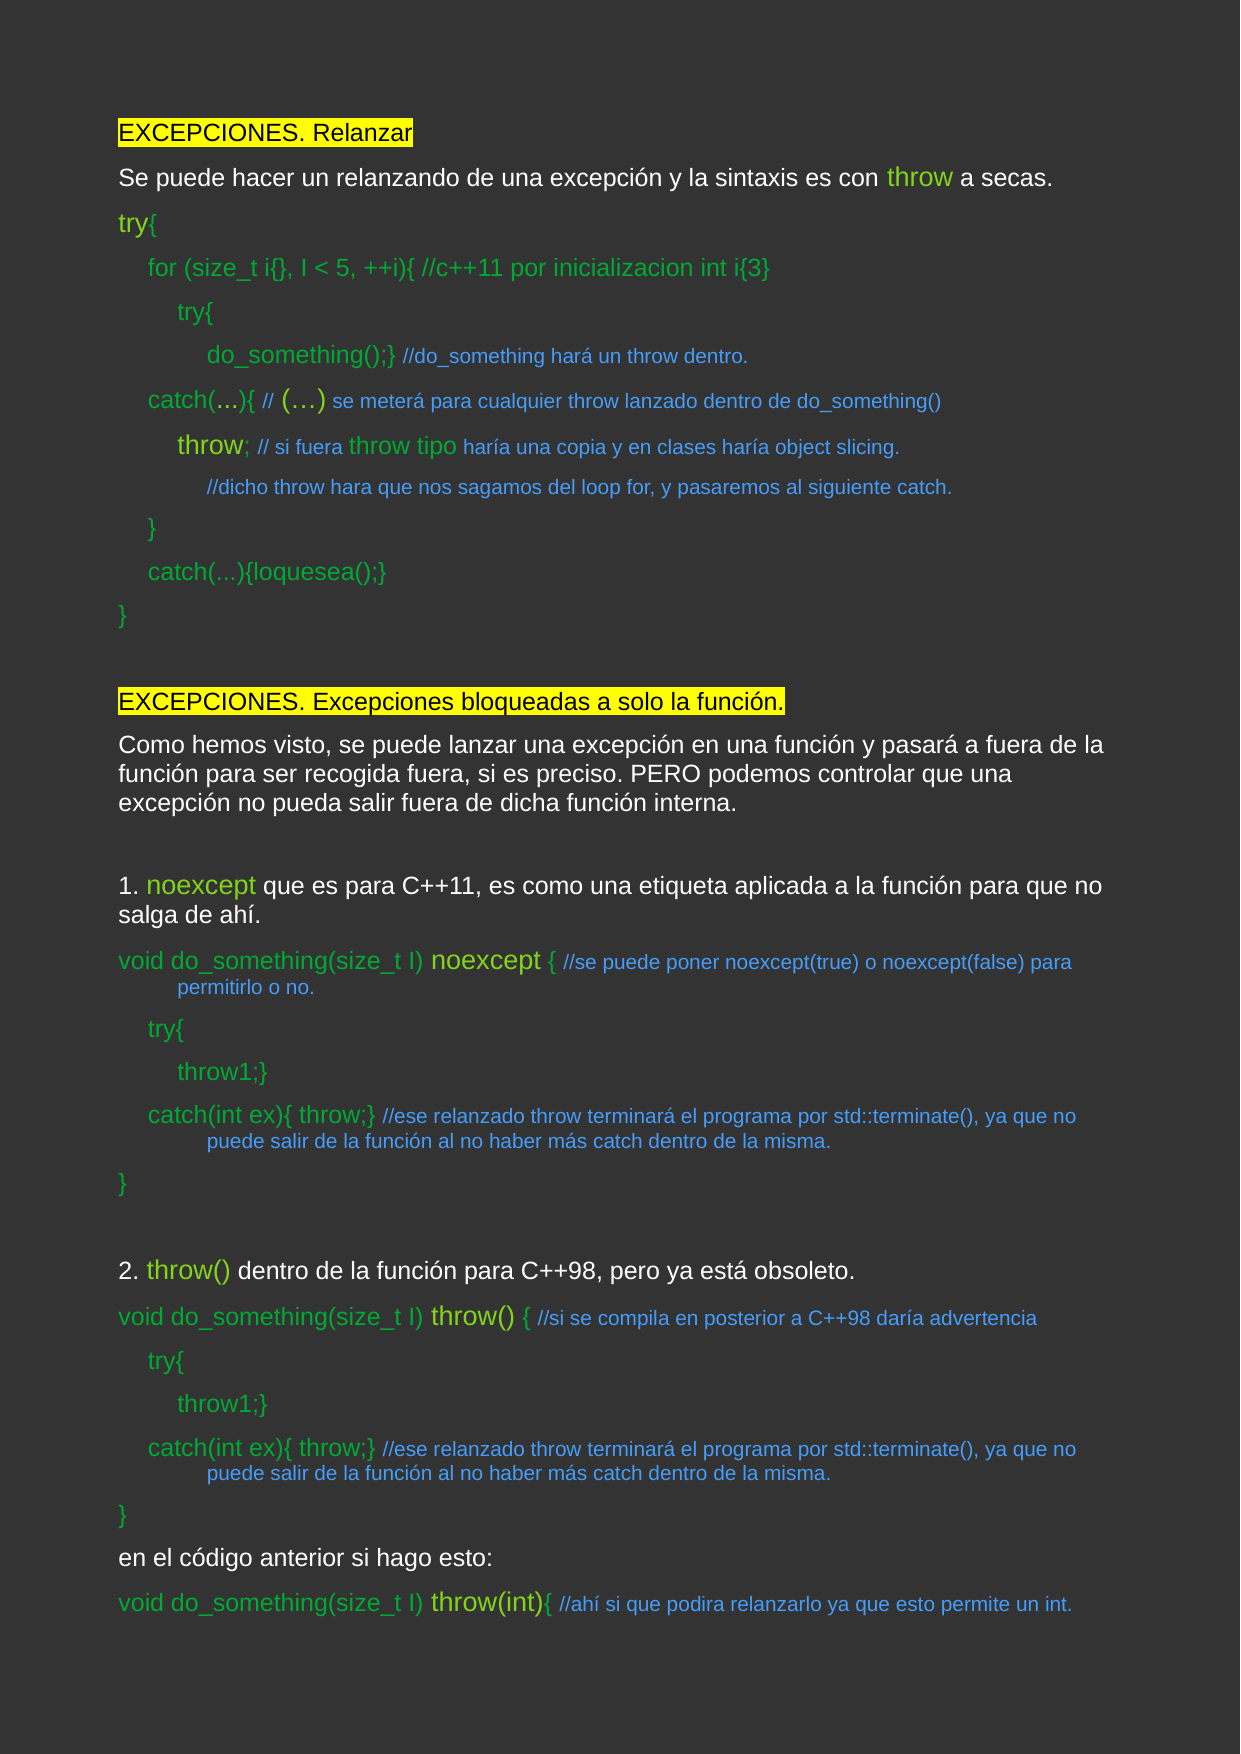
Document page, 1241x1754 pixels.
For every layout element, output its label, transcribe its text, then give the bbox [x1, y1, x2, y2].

text try{ [118, 207, 1122, 238]
text do_something();} //do_something hará un throw dentro. [118, 340, 1122, 368]
text try{ [118, 1013, 1122, 1042]
text } [118, 600, 1122, 629]
text try{ [118, 296, 1122, 325]
text } [118, 513, 1122, 542]
text void do_something(size_t I) noexcept { //se puede poner noexcept(true) o noexcept(false) para permitirlo o no. [118, 944, 1122, 999]
text en el código anterior si hago esto: [118, 1543, 1122, 1572]
text catch(int ex){ throw;} //ese relanzado throw terminará el programa por std::terminate(), ya que no puede salir de la función al no haber más catch dentro de la misma. [118, 1432, 1122, 1485]
text } [118, 1500, 1122, 1528]
text void do_something(size_t I) throw() { //si se compila en posterior a C++98 daría advertencia [118, 1300, 1122, 1331]
text catch(int ex){ throw;} //ese relanzado throw terminará el programa por std::terminate(), ya que no puede salir de la función al no haber más catch dentro de la misma. [118, 1100, 1122, 1153]
text //dicho throw hara que nos sagamos del loop for, y pasaremos al siguiente catch. [118, 475, 1122, 499]
text for (size_t i{}, I < 5, ++i){ //c++11 por inicializacion int i{3} [118, 253, 1122, 282]
text 1. noexcept que es para C++11, es como una etiqueta aplicada a la función para que no salga de ahí. [118, 869, 1122, 929]
text } [118, 1167, 1122, 1196]
text catch(...){loquesea();} [118, 557, 1122, 585]
text catch(...){ // (…) se meterá para cualquier throw lanzado dentro de do_something() [118, 383, 1122, 414]
text EXCEPCIONES. Relanzar [118, 118, 1122, 147]
text Como hemos visto, se puede lanzar una excepción en una función y pasará a fuera de la función para ser recogida fuera, si es preciso. PERO podemos controlar que una excepción no pueda salir fuera de dicha función interna. [118, 730, 1122, 854]
text throw; // si fuera throw tipo haría una copia y en clases haría object slicing. [118, 429, 1122, 460]
text try{ [118, 1346, 1122, 1374]
text throw1;} [118, 1389, 1122, 1418]
text Se puede hacer un relanzando de una excepción y la sintaxis es con throw a secas. [118, 161, 1122, 193]
text throw1;} [118, 1057, 1122, 1086]
text EXCEPCIONES. Excepciones bloqueadas a solo la función. [118, 687, 1122, 715]
text void do_something(size_t I) throw(int){ //ahí si que podira relanzarlo ya que esto permite un int. [118, 1586, 1122, 1618]
text 2. throw() dentro de la función para C++98, pero ya está obsoleto. [118, 1254, 1122, 1285]
